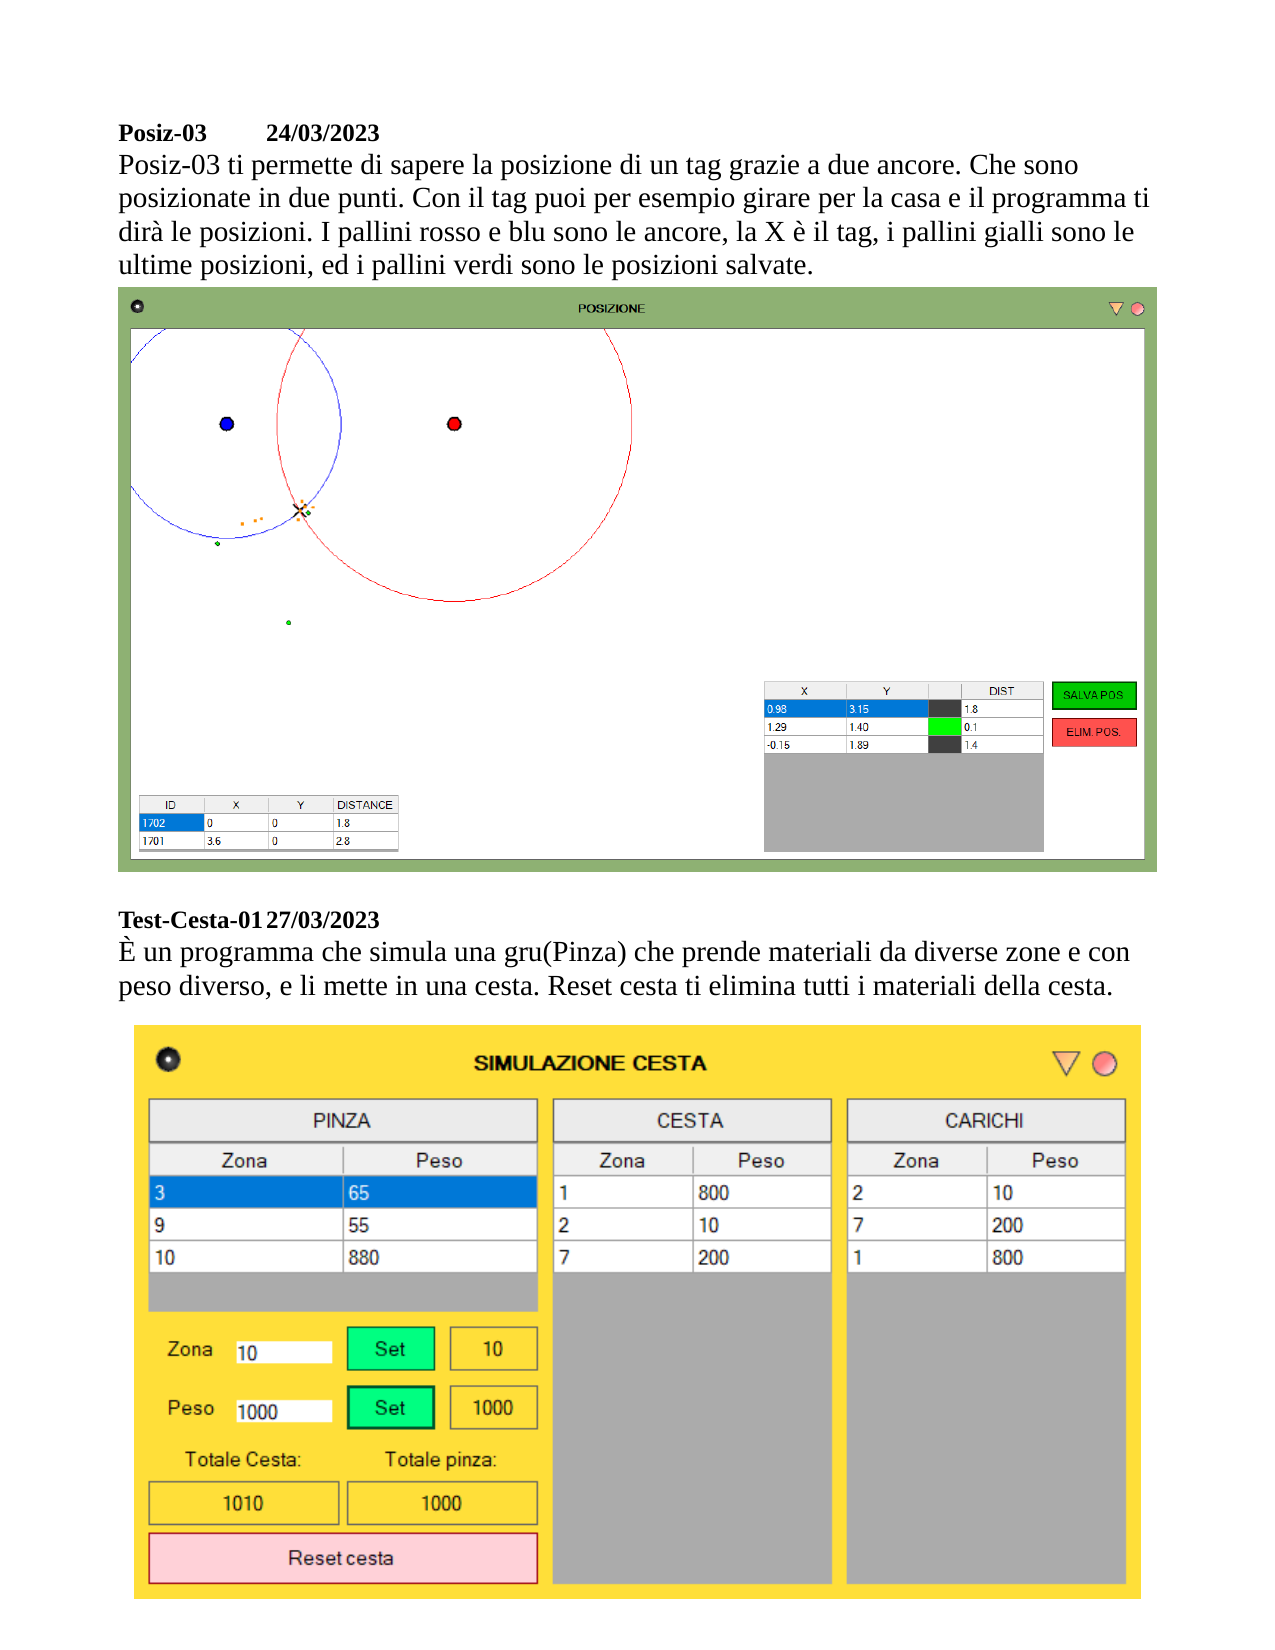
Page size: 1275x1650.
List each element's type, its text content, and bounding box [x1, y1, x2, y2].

picture [134, 1025, 1141, 1599]
text Test-Cesta-01 27/03/2023 [118, 905, 1157, 934]
text Posiz-03 24/03/2023 [118, 118, 1157, 147]
picture [118, 287, 1157, 872]
text È un programma che simula una gru(Pinza) che prende materiali da diverse zone e con peso diverso, e li mette in una cesta. Reset cesta ti elimina tutti i materiali della cesta. [118, 934, 1157, 1001]
text Posiz-03 ti permette di sapere la posizione di un tag grazie a due ancore. Che sono posizionate in due punti. Con il tag puoi per esempio girare per la casa e il programma ti dirà le posizioni. I pallini rosso e blu sono le ancore, la X è il tag, i pallini gialli sono le ultime posizioni, ed i pallini verdi sono le posizioni salvate. [118, 147, 1157, 281]
